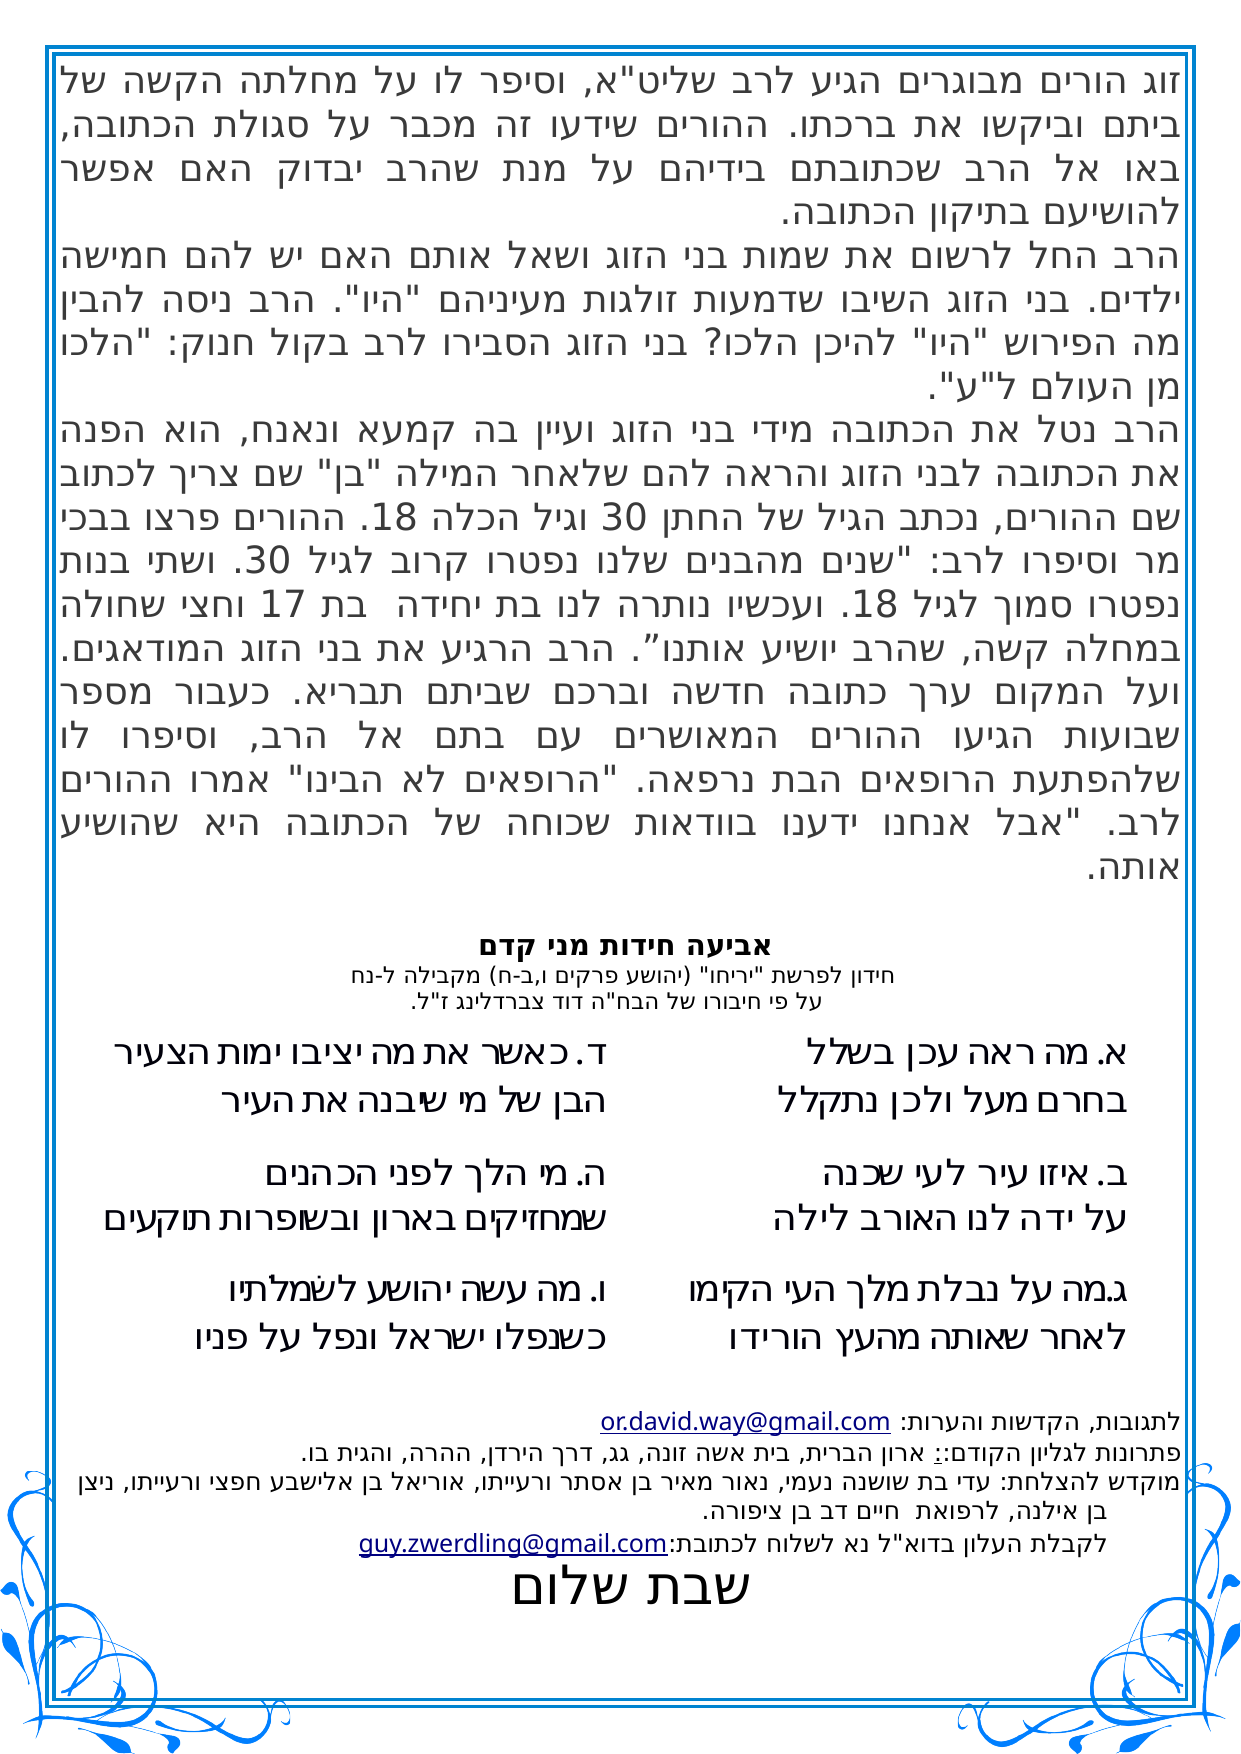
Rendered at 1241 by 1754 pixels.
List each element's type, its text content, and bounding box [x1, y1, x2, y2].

list לתגובות, הקדשות והערות: or.david.way@gmail.com [59, 1404, 1182, 1438]
picture [0, 1471, 291, 1754]
picture [957, 1463, 1192, 1705]
list אביעה חידות מני קדם [59, 928, 1182, 962]
text זוג הורים מבוגרים הגיע לרב שליט"א, וסיפר לו על מחלתה הקשה של ביתם וביקשו את ברכתו. ההורים שידעו זה מכבר על סגולת הכתובה, באו אל הרב שכתובתם בידיהם על מנת שהרב יבדוק האם אפשר להושיעם בתיקון הכתובה. [59, 59, 1182, 233]
text חידון לפרשת "יריחו" (יהושע פרקים ו,ב-ח) מקבילה ל-נח [59, 962, 1185, 988]
text הרב החל לרשום את שמות בני הזוג ושאל אותם האם יש להם חמישה ילדים. בני הזוג השיבו שדמעות זולגות מעיניהם "היו". הרב ניסה להבין מה הפירוש "היו" להיכן הלכו? בני הזוג הסבירו לרב בקול חנוק: "הלכו מן העולם ל"ע". [59, 233, 1182, 408]
list פתרונות לגליון הקודם:: ארון הברית, בית אשה זונה, גג, דרך הירדן, ההרה, והגית בו. [59, 1438, 1182, 1467]
picture [56, 1471, 291, 1698]
picture [957, 1507, 967, 1517]
picture [49, 1471, 291, 1705]
picture [957, 1463, 1185, 1698]
list על פי חיבורו של הבח"ה דוד צברדלינג ז"ל. [59, 988, 1182, 1015]
text הרב נטל את הכתובה מידי בני הזוג ועיין בה קמעא ונאנח, הוא הפנה את הכתובה לבני הזוג והראה להם שלאחר המילה "בן" שם צריך לכתוב שם ההורים, נכתב הגיל של החתן 30 וגיל הכלה 18. ההורים פרצו בבכי מר וסיפרו לרב: "שנים מהבנים שלנו נפטרו קרוב לגיל 30. ושתי בנות נפטרו סמוך לגיל 18. ועכשיו נותרה לנו בת יחידה בת 17 וחצי שחולה במחלה קשה, שהרב יושיע אותנו”. הרב הרגיע את בני הזוג המודאגים. ועל המקום ערך כתובה חדשה וברכם שביתם תבריא. כעבור מספר שבועות הגיעו ההורים המאושרים עם בתם אל הרב, וסיפרו לו שלהפתעת הרופאים הבת נרפאה. "הרופאים לא הבינו" אמרו ההורים לרב. "אבל אנחנו ידענו בוודאות שכוחה של הכתובה היא שהושיע אותה. [59, 408, 1182, 888]
picture [957, 1463, 1241, 1754]
list לקבלת העלון בדוא"ל נא לשלוח לכתובת:guy.zwerdling@gmail.com [291, 1525, 957, 1559]
list מוקדש להצלחת: עדי בת שושנה נעמי, נאור מאיר בן אסתר ורעייתו, אוריאל בן אלישבע חפצי ורעייתו, ניצן בן אילנה, לרפואת חיים דב בן ציפורה. [59, 1467, 957, 1525]
